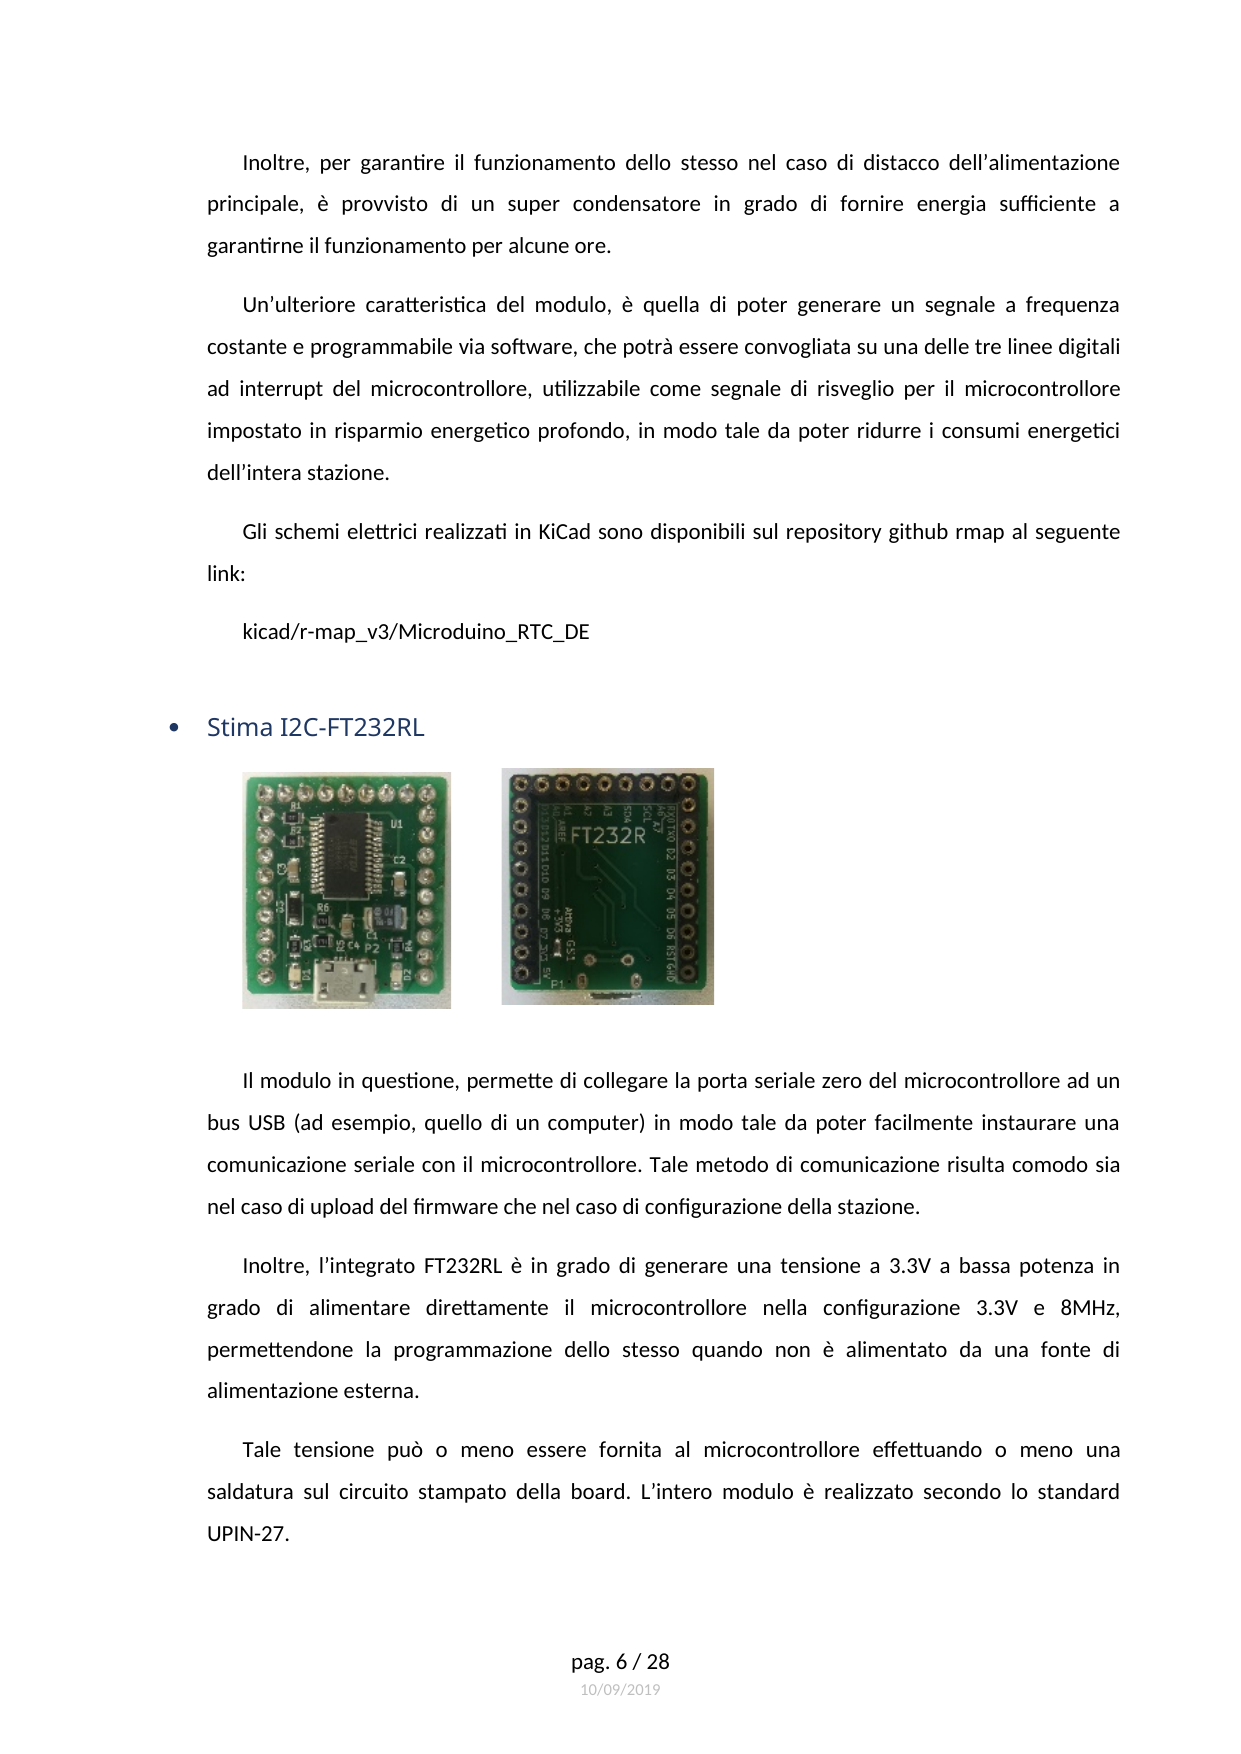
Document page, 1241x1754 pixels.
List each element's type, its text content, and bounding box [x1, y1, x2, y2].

text Inoltre, per garantire il funzionamento dello stesso nel caso di distacco dell’alimentazione principale, è provvisto di un super condensatore in grado di fornire energia sufficiente a garantirne il funzionamento per alcune ore. [207, 148, 1122, 259]
picture [242, 772, 452, 1009]
text Inoltre, l’integrato FT232RL è in grado di generare una tensione a 3.3V a bassa potenza in grado di alimentare direttamente il microcontrollore nella configurazione 3.3V e 8MHz, permettendone la programmazione dello stesso quando non è alimentato da una fonte di alimentazione esterna. [207, 1251, 1122, 1405]
text Gli schemi elettrici realizzati in KiCad sono disponibili sul repository github rmap al seguente link: [207, 517, 1122, 587]
text Un’ulteriore caratteristica del modulo, è quella di poter generare un segnale a frequenza costante e programmabile via software, che potrà essere convogliata su una delle tre linee digitali ad interrupt del microcontrollore, utilizzabile come segnale di risveglio per il microcontrollore impostato in risparmio energetico profondo, in modo tale da poter ridurre i consumi energetici dell’intera stazione. [207, 290, 1122, 486]
text Il modulo in questione, permette di collegare la porta seriale zero del microcontrollore ad un bus USB (ad esempio, quello di un computer) in modo tale da poter facilmente instaurare una comunicazione seriale con il microcontrollore. Tale metodo di comunicazione risulta comodo sia nel caso di upload del firmware che nel caso di configurazione della stazione. [207, 1066, 1122, 1220]
picture [501, 768, 715, 1005]
subtitle Stima I2C-FT232RL [169, 709, 1122, 743]
text kicad/r-map_v3/Microduino_RTC_DE [207, 617, 1122, 645]
text Tale tensione può o meno essere fornita al microcontrollore effettuando o meno una saldatura sul circuito stampato della board. L’intero modulo è realizzato secondo lo standard UPIN-27. [207, 1435, 1122, 1547]
